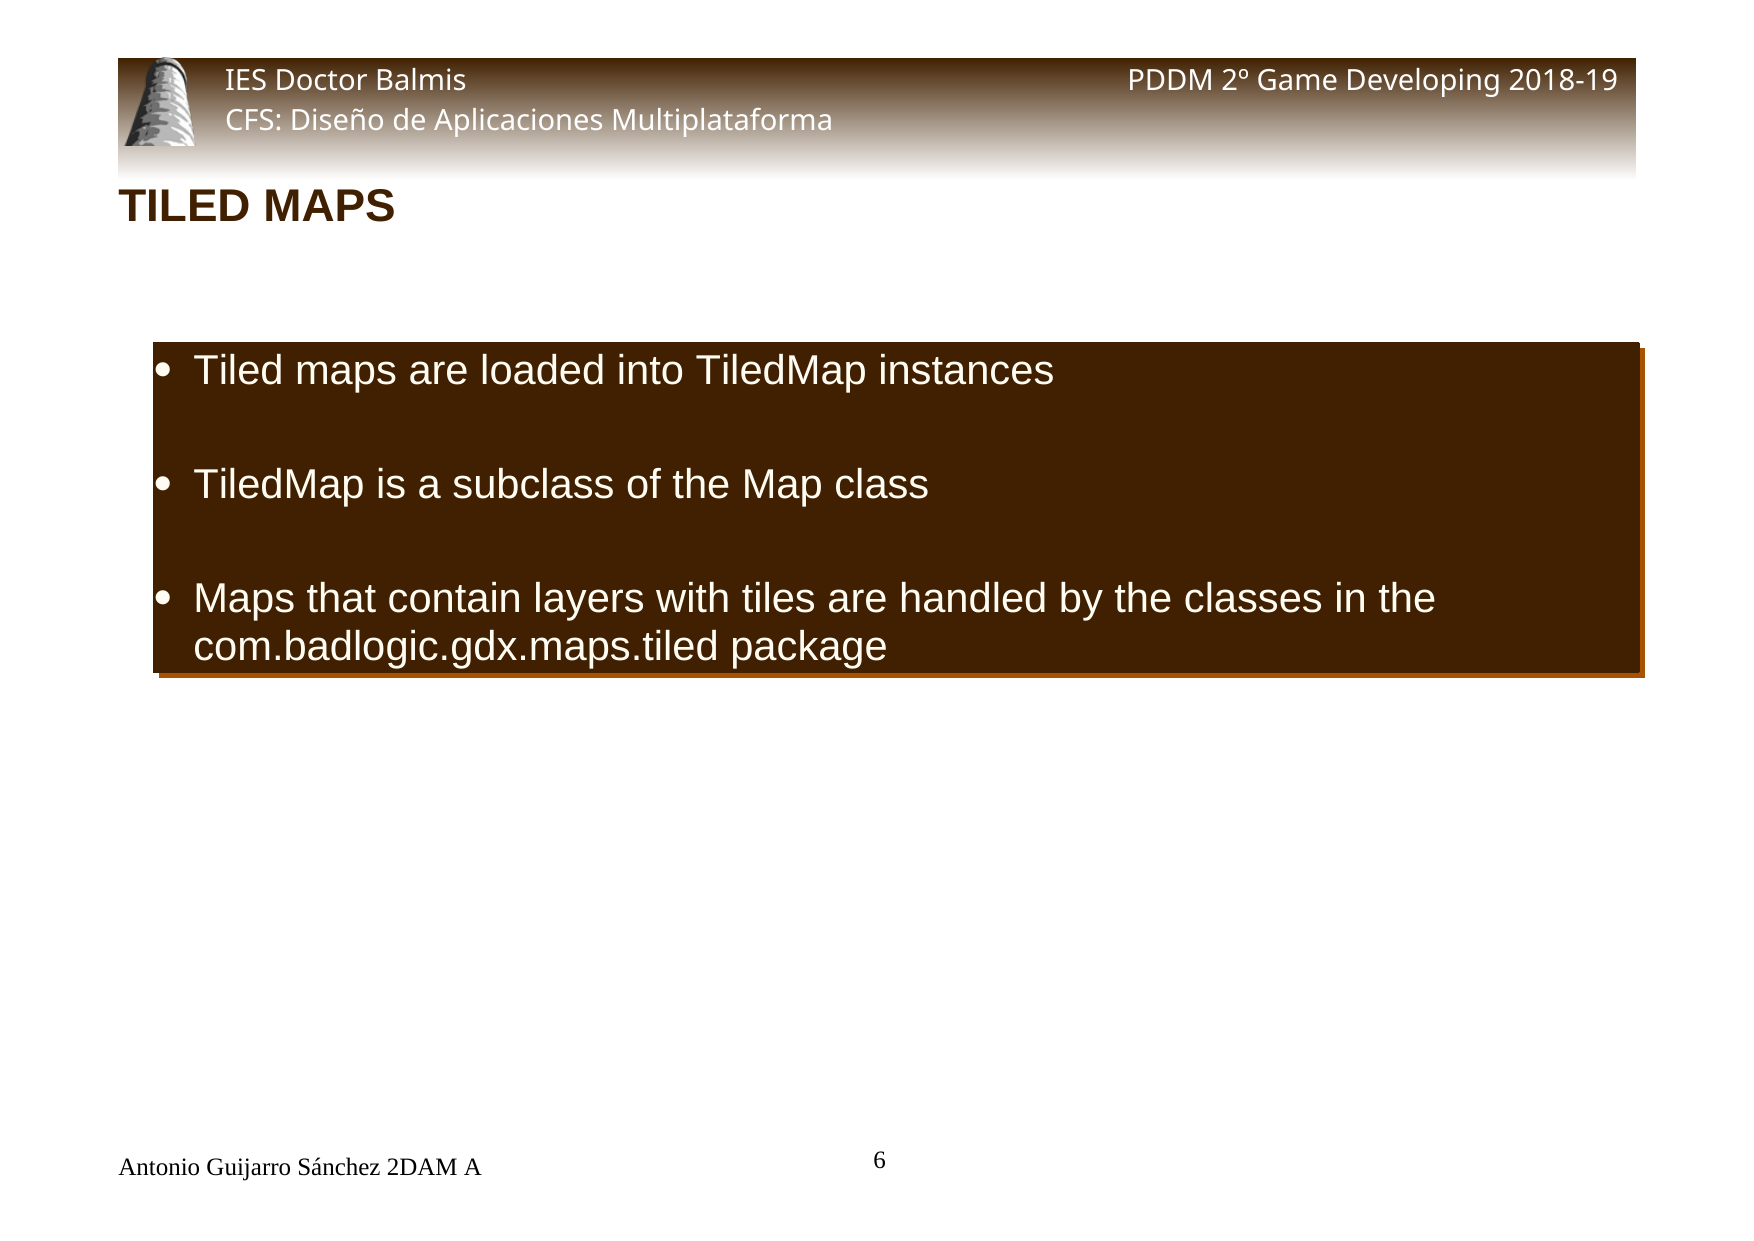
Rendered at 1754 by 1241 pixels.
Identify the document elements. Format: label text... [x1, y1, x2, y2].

list Tiled maps are loaded into TiledMap instances [154, 344, 1639, 442]
picture [121, 57, 202, 146]
list Maps that contain layers with tiles are handled by the classes in the com.badlogic.gdx.maps.tiled package [154, 570, 1639, 672]
subtitle Tiled Maps [118, 178, 1636, 231]
list TiledMap is a subclass of the Map class [154, 456, 1639, 555]
